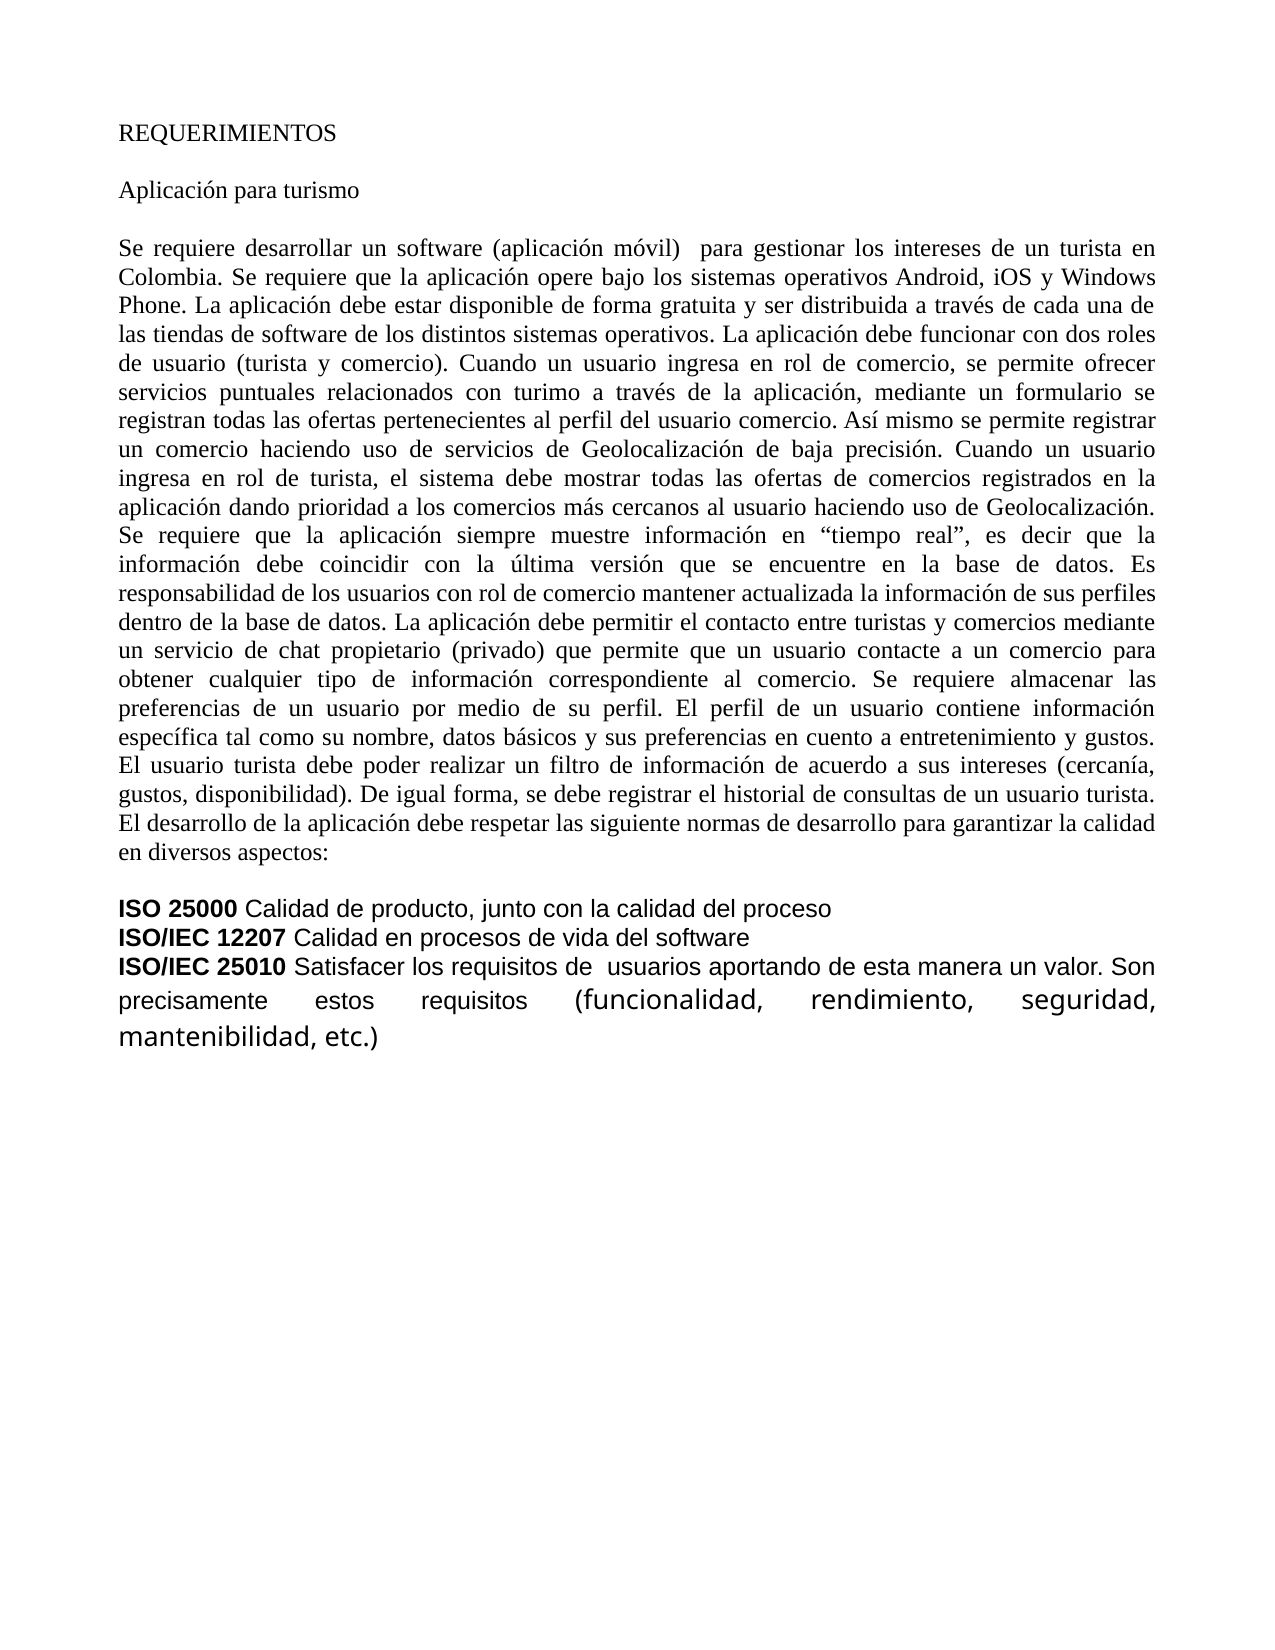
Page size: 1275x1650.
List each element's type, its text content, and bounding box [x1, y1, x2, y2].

text Aplicación para turismo [118, 176, 1157, 204]
text ISO 25000 Calidad de producto, junto con la calidad del proceso [118, 894, 1157, 923]
text REQUERIMIENTOS [118, 118, 1157, 147]
text ISO/IEC 25010 Satisfacer los requisitos de usuarios aportando de esta manera un valor. Son precisamente estos requisitos (funcionalidad, rendimiento, seguridad, mantenibilidad, etc.) [118, 952, 1157, 1054]
text ISO/IEC 12207 Calidad en procesos de vida del software [118, 923, 1157, 952]
text Se requiere desarrollar un software (aplicación móvil) para gestionar los intereses de un turista en Colombia. Se requiere que la aplicación opere bajo los sistemas operativos Android, iOS y Windows Phone. La aplicación debe estar disponible de forma gratuita y ser distribuida a través de cada una de las tiendas de software de los distintos sistemas operativos. La aplicación debe funcionar con dos roles de usuario (turista y comercio). Cuando un usuario ingresa en rol de comercio, se permite ofrecer servicios puntuales relacionados con turimo a través de la aplicación, mediante un formulario se registran todas las ofertas pertenecientes al perfil del usuario comercio. Así mismo se permite registrar un comercio haciendo uso de servicios de Geolocalización de baja precisión. Cuando un usuario ingresa en rol de turista, el sistema debe mostrar todas las ofertas de comercios registrados en la aplicación dando prioridad a los comercios más cercanos al usuario haciendo uso de Geolocalización. Se requiere que la aplicación siempre muestre información en “tiempo real”, es decir que la información debe coincidir con la última versión que se encuentre en la base de datos. Es responsabilidad de los usuarios con rol de comercio mantener actualizada la información de sus perfiles dentro de la base de datos. La aplicación debe permitir el contacto entre turistas y comercios mediante un servicio de chat propietario (privado) que permite que un usuario contacte a un comercio para obtener cualquier tipo de información correspondiente al comercio. Se requiere almacenar las preferencias de un usuario por medio de su perfil. El perfil de un usuario contiene información específica tal como su nombre, datos básicos y sus preferencias en cuento a entretenimiento y gustos. El usuario turista debe poder realizar un filtro de información de acuerdo a sus intereses (cercanía, gustos, disponibilidad). De igual forma, se debe registrar el historial de consultas de un usuario turista. El desarrollo de la aplicación debe respetar las siguiente normas de desarrollo para garantizar la calidad en diversos aspectos: [118, 233, 1157, 866]
